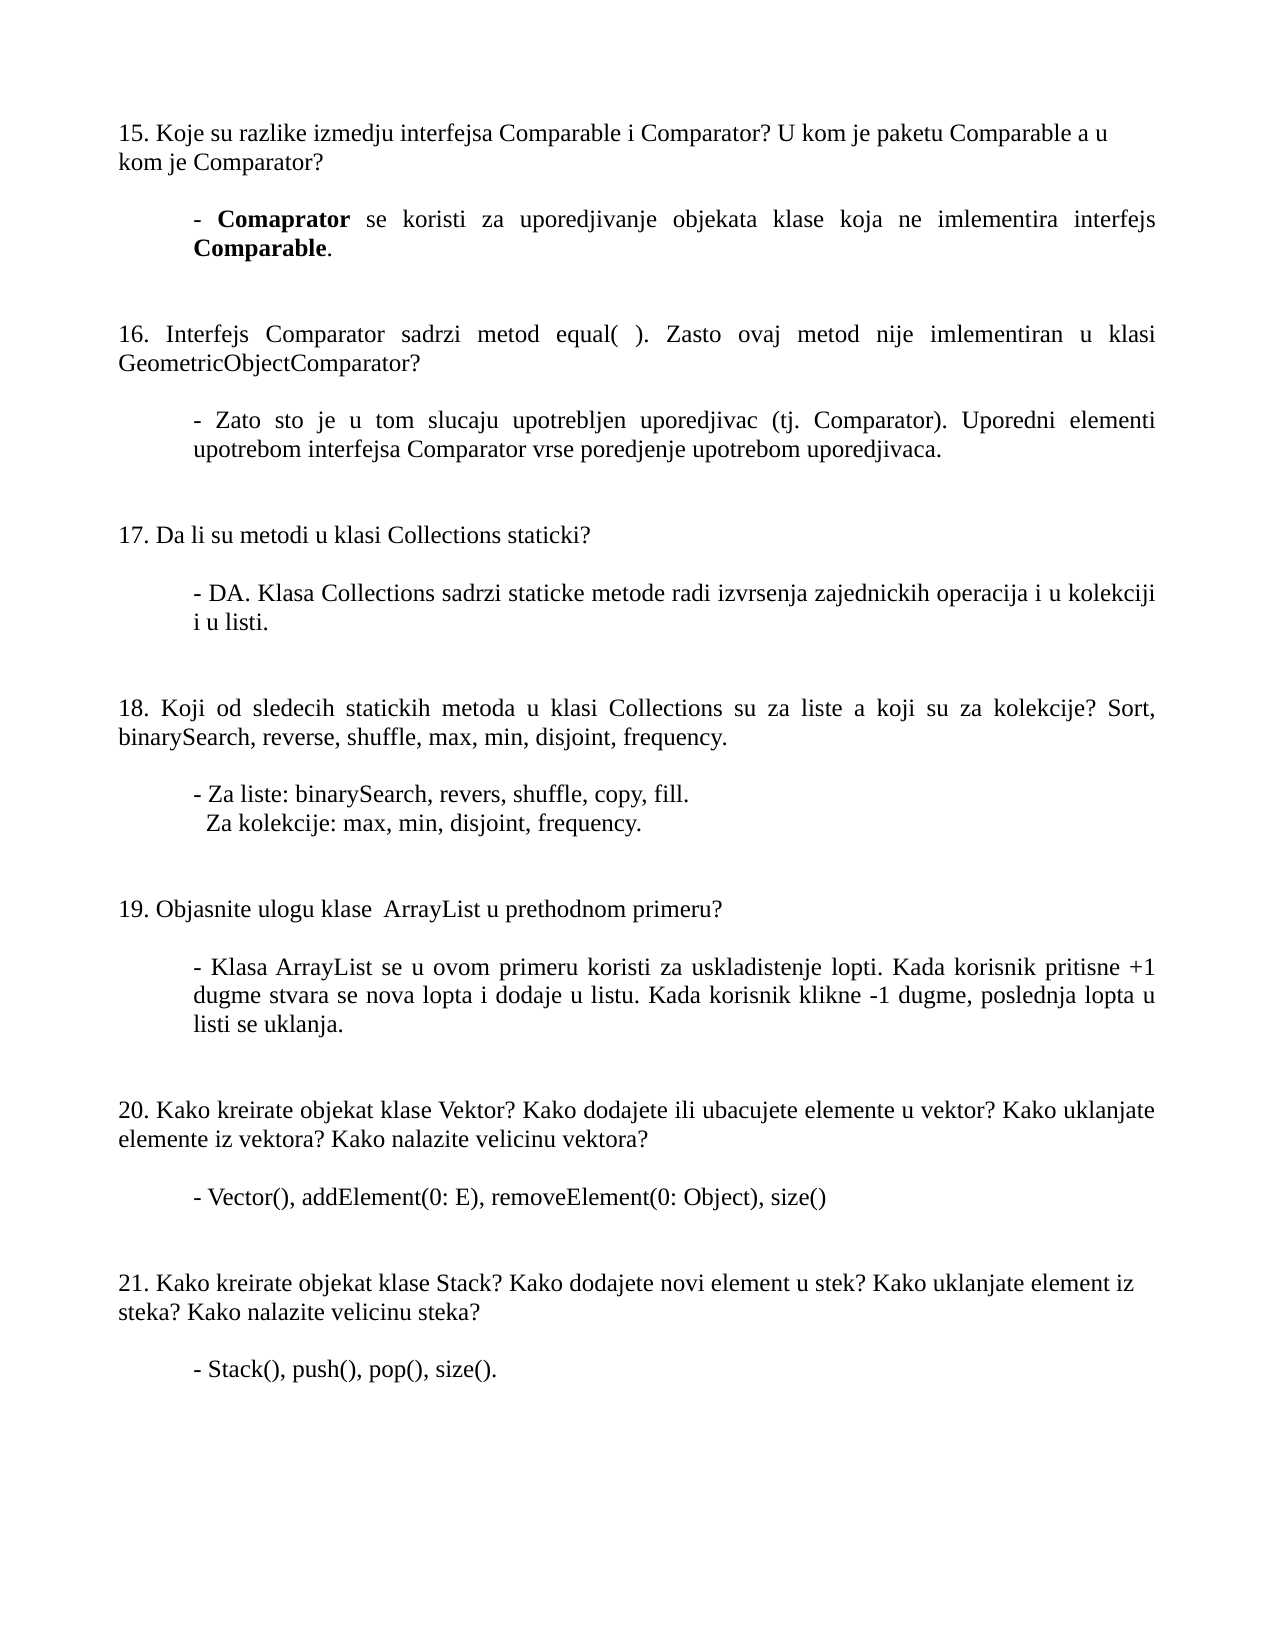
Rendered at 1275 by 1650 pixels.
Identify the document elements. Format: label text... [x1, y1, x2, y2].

text 16. Interfejs Comparator sadrzi metod equal( ). Zasto ovaj metod nije imlementiran u klasi GeometricObjectComparator? [118, 319, 1157, 377]
text 18. Koji od sledecih statickih metoda u klasi Collections su za liste a koji su za kolekcije? Sort, binarySearch, reverse, shuffle, max, min, disjoint, frequency. [118, 693, 1157, 751]
text 21. Kako kreirate objekat klase Stack? Kako dodajete novi element u stek? Kako uklanjate element iz steka? Kako nalazite velicinu steka? [118, 1268, 1157, 1326]
text 19. Objasnite ulogu klase ArrayList u prethodnom primeru? [118, 894, 1157, 923]
text - Stack(), push(), pop(), size(). [193, 1354, 1157, 1383]
text - Comaprator se koristi za uporedjivanje objekata klase koja ne imlementira interfejs Comparable. [193, 204, 1157, 262]
text - Klasa ArrayList se u ovom primeru koristi za uskladistenje lopti. Kada korisnik pritisne +1 dugme stvara se nova lopta i dodaje u listu. Kada korisnik klikne -1 dugme, poslednja lopta u listi se uklanja. [193, 952, 1157, 1038]
text 15. Koje su razlike izmedju interfejsa Comparable i Comparator? U kom je paketu Comparable a u kom je Comparator? [118, 118, 1157, 176]
text - Vector(), addElement(0: E), removeElement(0: Object), size() [193, 1182, 1157, 1211]
text - DA. Klasa Collections sadrzi staticke metode radi izvrsenja zajednickih operacija i u kolekciji i u listi. [193, 578, 1157, 636]
text 17. Da li su metodi u klasi Collections staticki? [118, 521, 1157, 549]
text Za kolekcije: max, min, disjoint, frequency. [193, 808, 1157, 837]
text 20. Kako kreirate objekat klase Vektor? Kako dodajete ili ubacujete elemente u vektor? Kako uklanjate elemente iz vektora? Kako nalazite velicinu vektora? [118, 1096, 1157, 1153]
text - Zato sto je u tom slucaju upotrebljen uporedjivac (tj. Comparator). Uporedni elementi upotrebom interfejsa Comparator vrse poredjenje upotrebom uporedjivaca. [193, 406, 1157, 463]
text - Za liste: binarySearch, revers, shuffle, copy, fill. [193, 779, 1157, 808]
